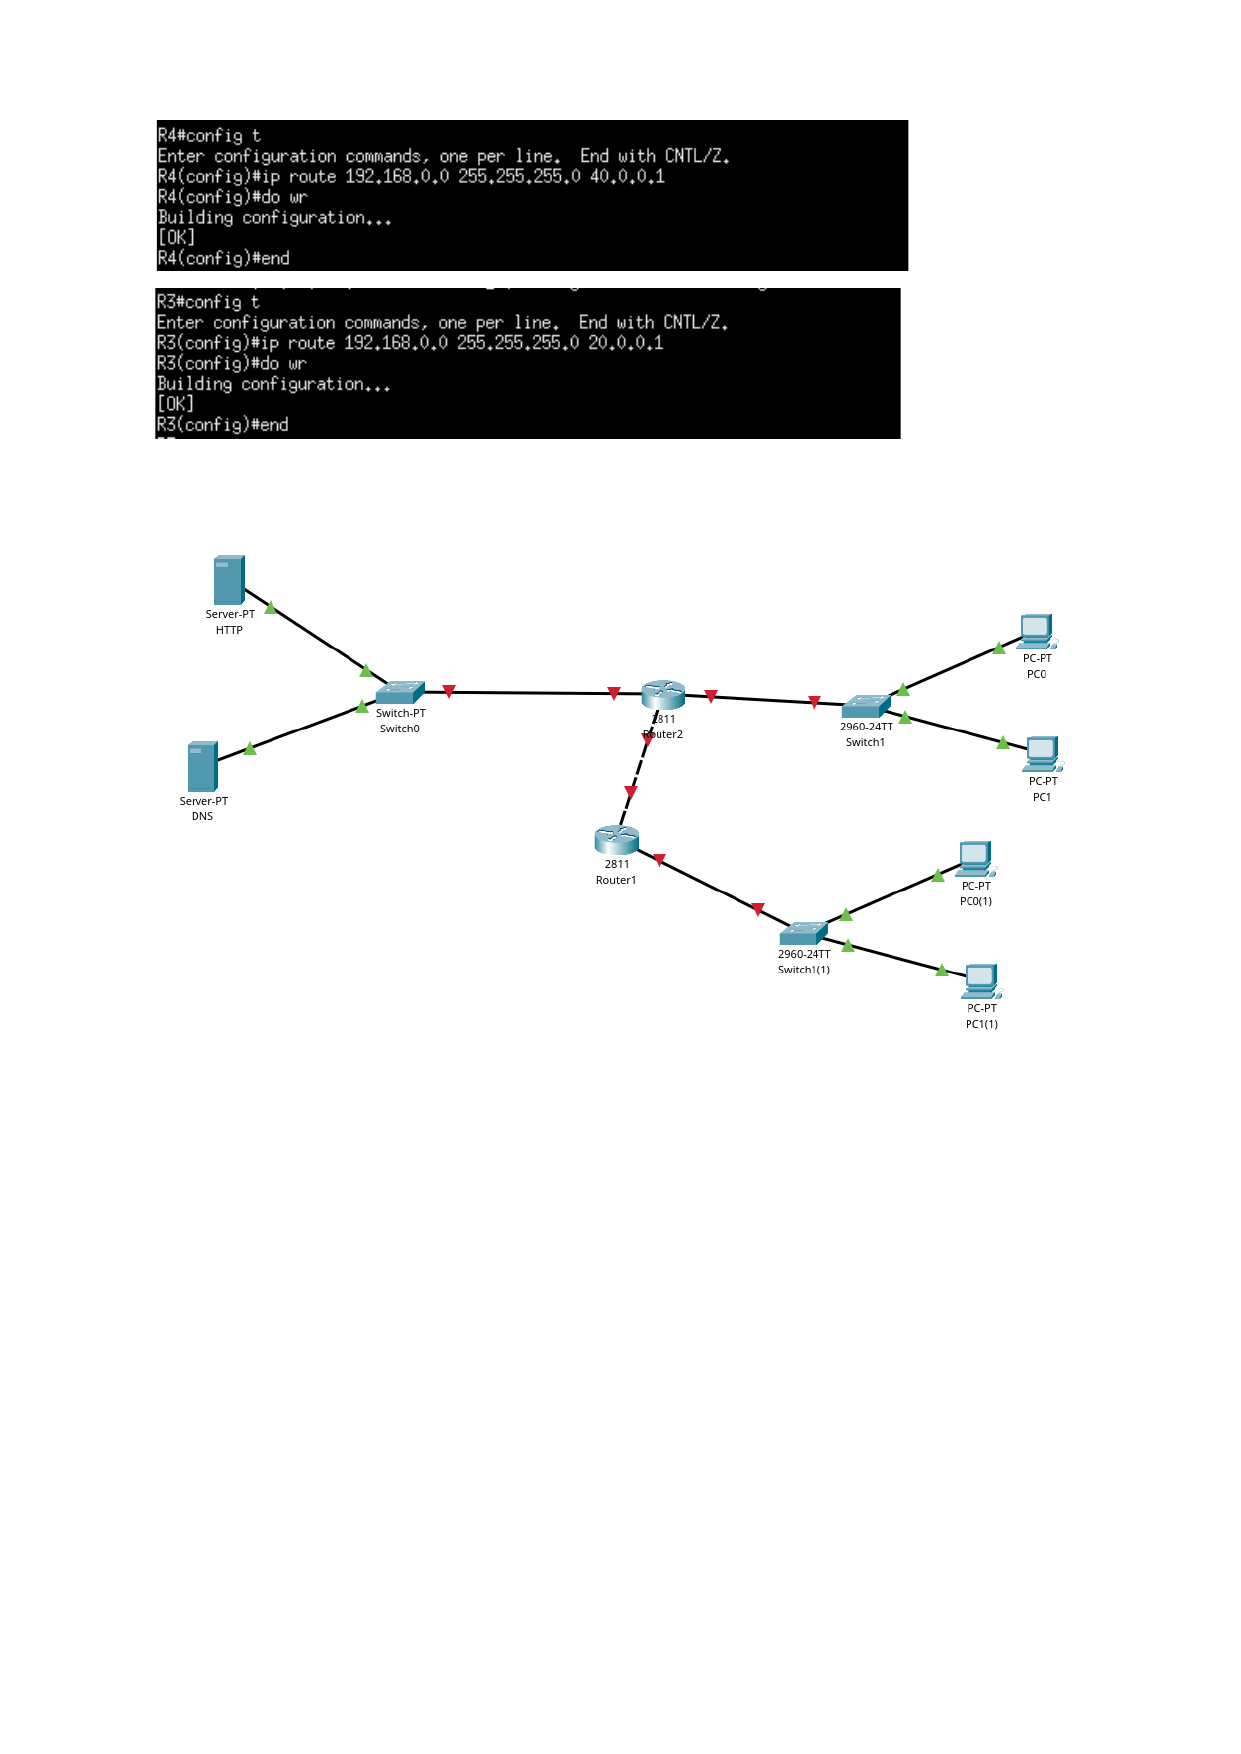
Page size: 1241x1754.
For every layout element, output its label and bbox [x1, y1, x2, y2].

picture [156, 120, 909, 271]
picture [118, 487, 1123, 1054]
picture [155, 288, 901, 439]
